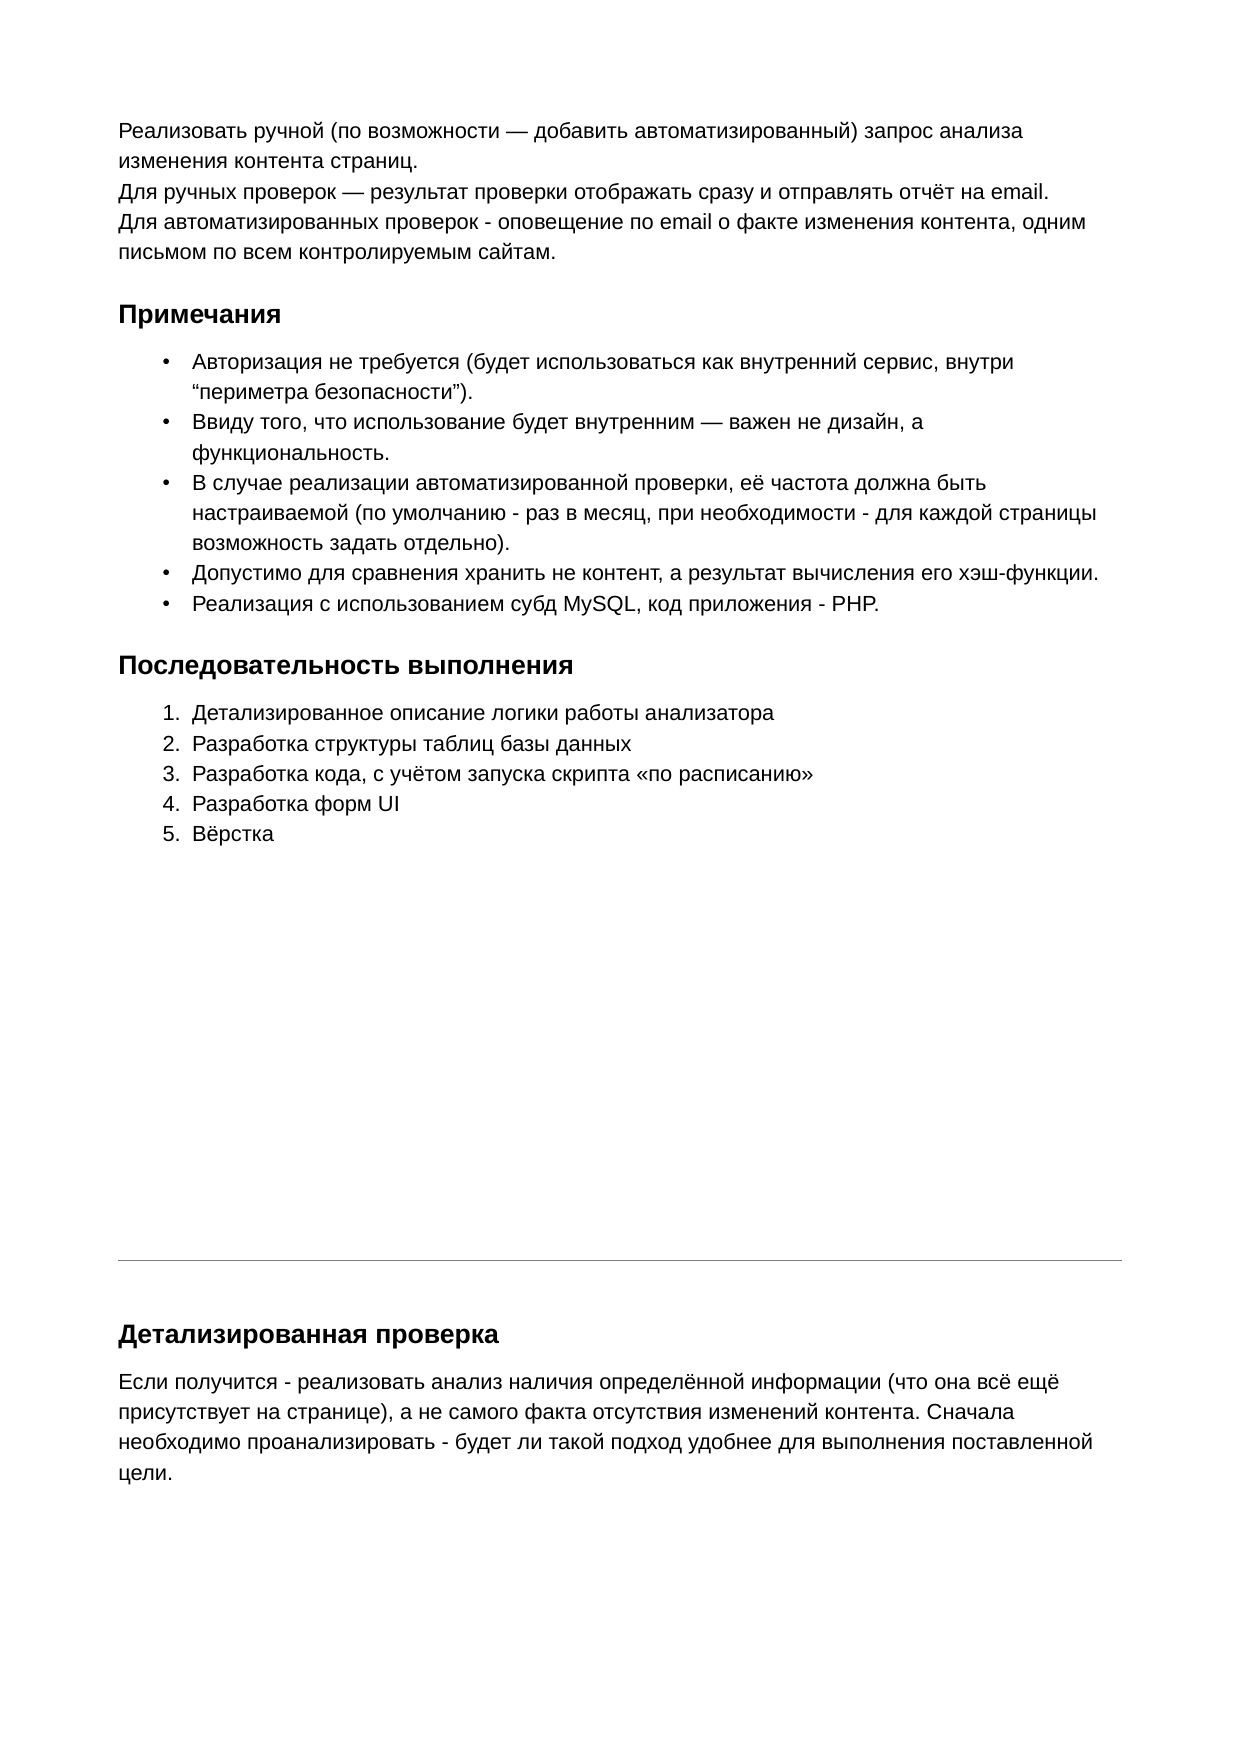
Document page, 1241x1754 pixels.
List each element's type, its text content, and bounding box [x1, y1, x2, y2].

subtitle Последовательность выполнения [118, 650, 1122, 680]
text Для ручных проверок — результат проверки отображать сразу и отправлять отчёт на email. [118, 178, 1122, 204]
list Разработка структуры таблиц базы данных [162, 730, 1122, 756]
list Допустимо для сравнения хранить не контент, а результат вычисления его хэш-функции. [162, 560, 1122, 585]
list В случае реализации автоматизированной проверки, её частота должна быть настраиваемой (по умолчанию - раз в месяц, при необходимости - для каждой страницы возможность задать отдельно). [162, 469, 1122, 555]
list Реализация с использованием субд MySQL, код приложения - PHP. [162, 590, 1122, 616]
list Вёрстка [162, 821, 1122, 846]
text Для автоматизированных проверок - оповещение по email о факте изменения контента, одним письмом по всем контролируемым сайтам. [118, 209, 1122, 264]
subtitle Примечания [118, 298, 1122, 329]
list Детализированное описание логики работы анализатора [162, 700, 1122, 725]
list Разработка кода, с учётом запуска скрипта «по расписанию» [162, 761, 1122, 786]
text Реализовать ручной (по возможности — добавить автоматизированный) запрос анализа изменения контента страниц. [118, 118, 1122, 173]
list Разработка форм UI [162, 791, 1122, 816]
list Ввиду того, что использование будет внутренним — важен не дизайн, а функциональность. [162, 409, 1122, 464]
subtitle Детализированная проверка [118, 1318, 1122, 1349]
list Авторизация не требуется (будет использоваться как внутренний сервис, внутри “периметра безопасности”). [162, 349, 1122, 404]
text Если получится - реализовать анализ наличия определённой информации (что она всё ещё присутствует на странице), а не самого факта отсутствия изменений контента. Сначала необходимо проанализировать - будет ли такой подход удобнее для выполнения поставленной цели. [118, 1369, 1122, 1485]
